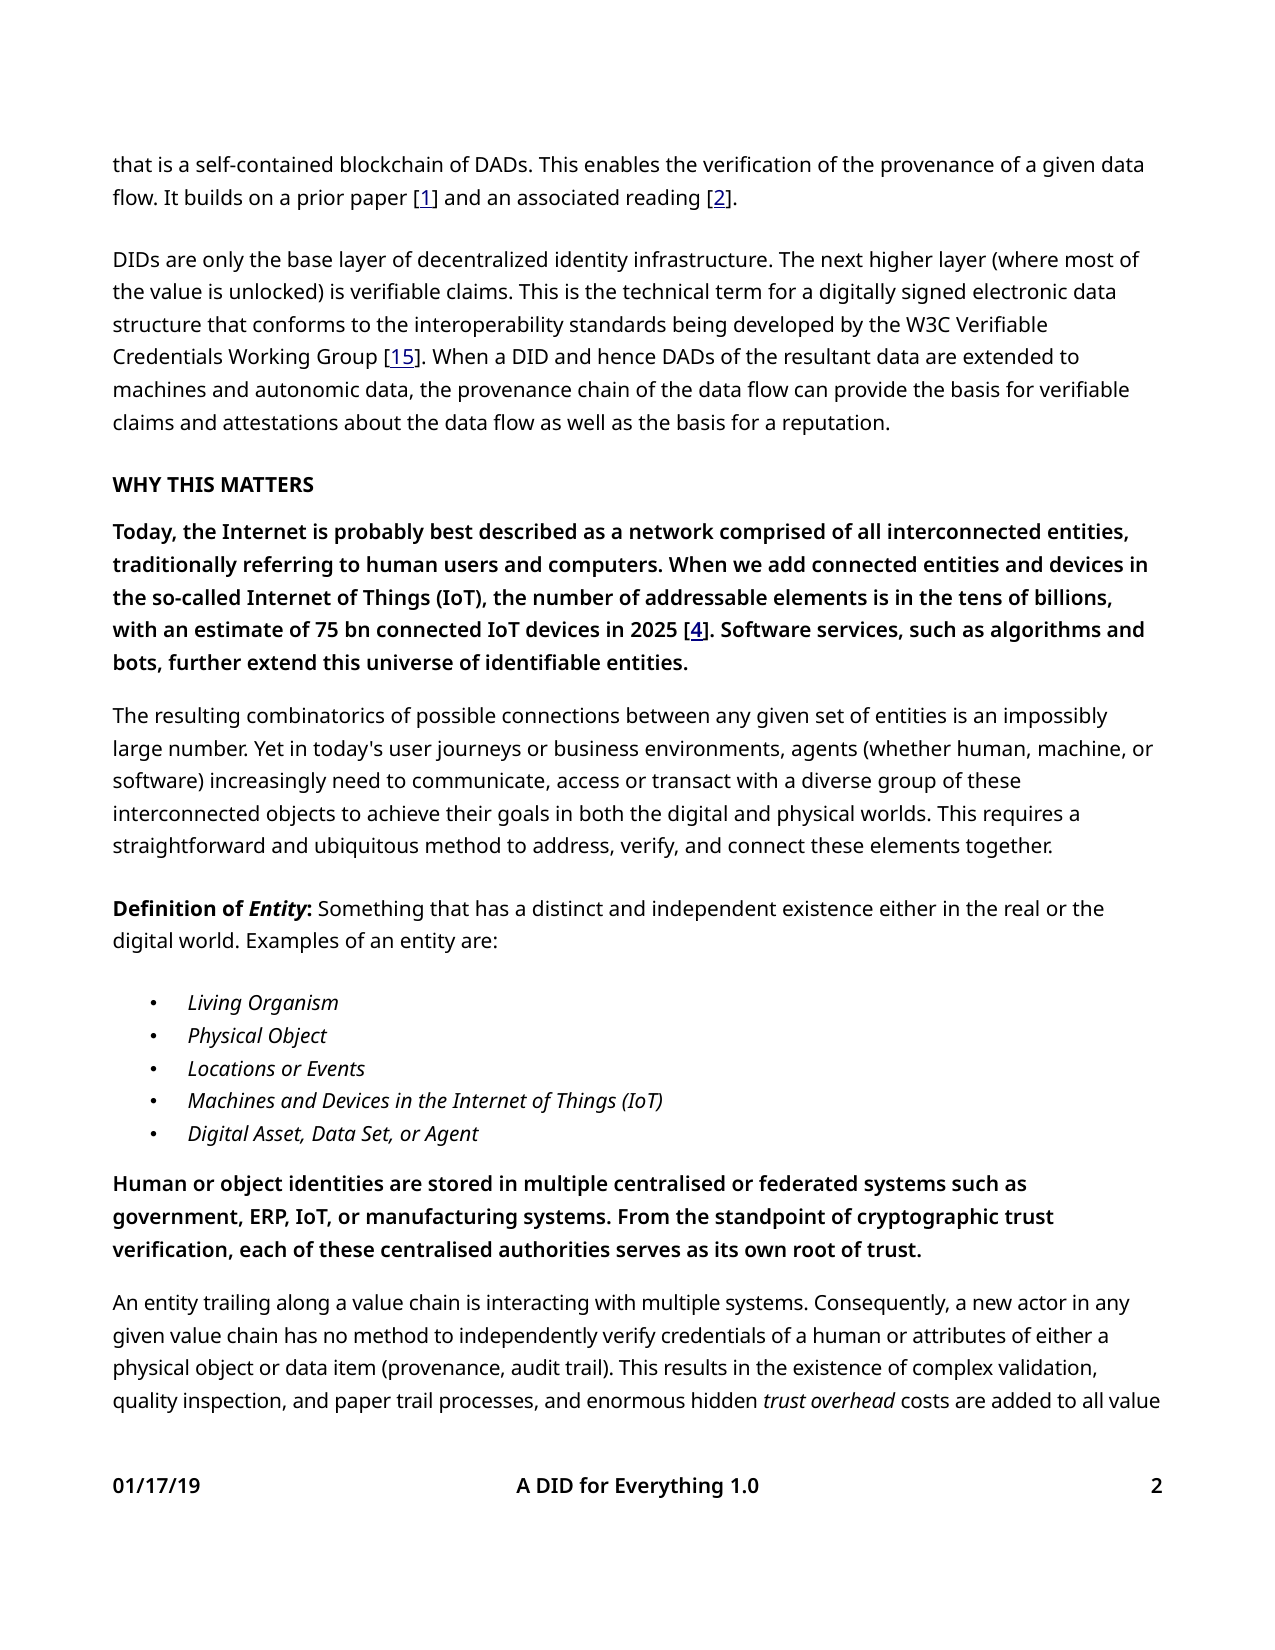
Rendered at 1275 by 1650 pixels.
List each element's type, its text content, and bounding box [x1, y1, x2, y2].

list Machines and Devices in the Internet of Things (IoT) [150, 1086, 1162, 1115]
subtitle Why This Matters [112, 470, 1162, 498]
list Living Organism [150, 988, 1162, 1017]
text The resulting combinatorics of possible connections between any given set of entities is an impossibly large number. Yet in today's user journeys or business environments, agents (whether human, machine, or software) increasingly need to communicate, access or transact with a diverse group of these interconnected objects to achieve their goals in both the digital and physical worlds. This requires a straightforward and ubiquitous method to address, verify, and connect these elements together. [112, 701, 1162, 860]
list Physical Object [150, 1021, 1162, 1049]
text DIDs are only the base layer of decentralized identity infrastructure. The next higher layer (where most of the value is unlocked) is verifiable claims. This is the technical term for a digitally signed electronic data structure that conforms to the interoperability standards being developed by the W3C Verifiable Credentials Working Group [15]. When a DID and hence DADs of the resultant data are extended to machines and autonomic data, the provenance chain of the data flow can provide the basis for verifiable claims and attestations about the data flow as well as the basis for a reputation. [112, 245, 1162, 436]
text An entity trailing along a value chain is interacting with multiple systems. Consequently, a new actor in any given value chain has no method to independently verify credentials of a human or attributes of either a physical object or data item (provenance, audit trail). This results in the existence of complex validation, quality inspection, and paper trail processes, and enormous hidden trust overhead costs are added to all value [112, 1288, 1162, 1414]
list Locations or Events [150, 1054, 1162, 1082]
text Definition of Entity: Something that has a distinct and independent existence either in the real or the digital world. Examples of an entity are: [112, 894, 1162, 955]
text Human or object identities are stored in multiple centralised or federated systems such as government, ERP, IoT, or manufacturing systems. From the standpoint of cryptographic trust verification, each of these centralised authorities serves as its own root of trust. [112, 1169, 1162, 1263]
text Today, the Internet is probably best described as a network comprised of all interconnected entities, traditionally referring to human users and computers. When we add connected entities and devices in the so-called Internet of Things (IoT), the number of addressable elements is in the tens of billions, with an estimate of 75 bn connected IoT devices in 2025 [4]. Software services, such as algorithms and bots, further extend this universe of identifiable entities. [112, 517, 1162, 676]
text that is a self-contained blockchain of DADs. This enables the verification of the provenance of a given data flow. It builds on a prior paper [1] and an associated reading [2]. [112, 150, 1162, 211]
list Digital Asset, Data Set, or Agent [150, 1119, 1162, 1147]
